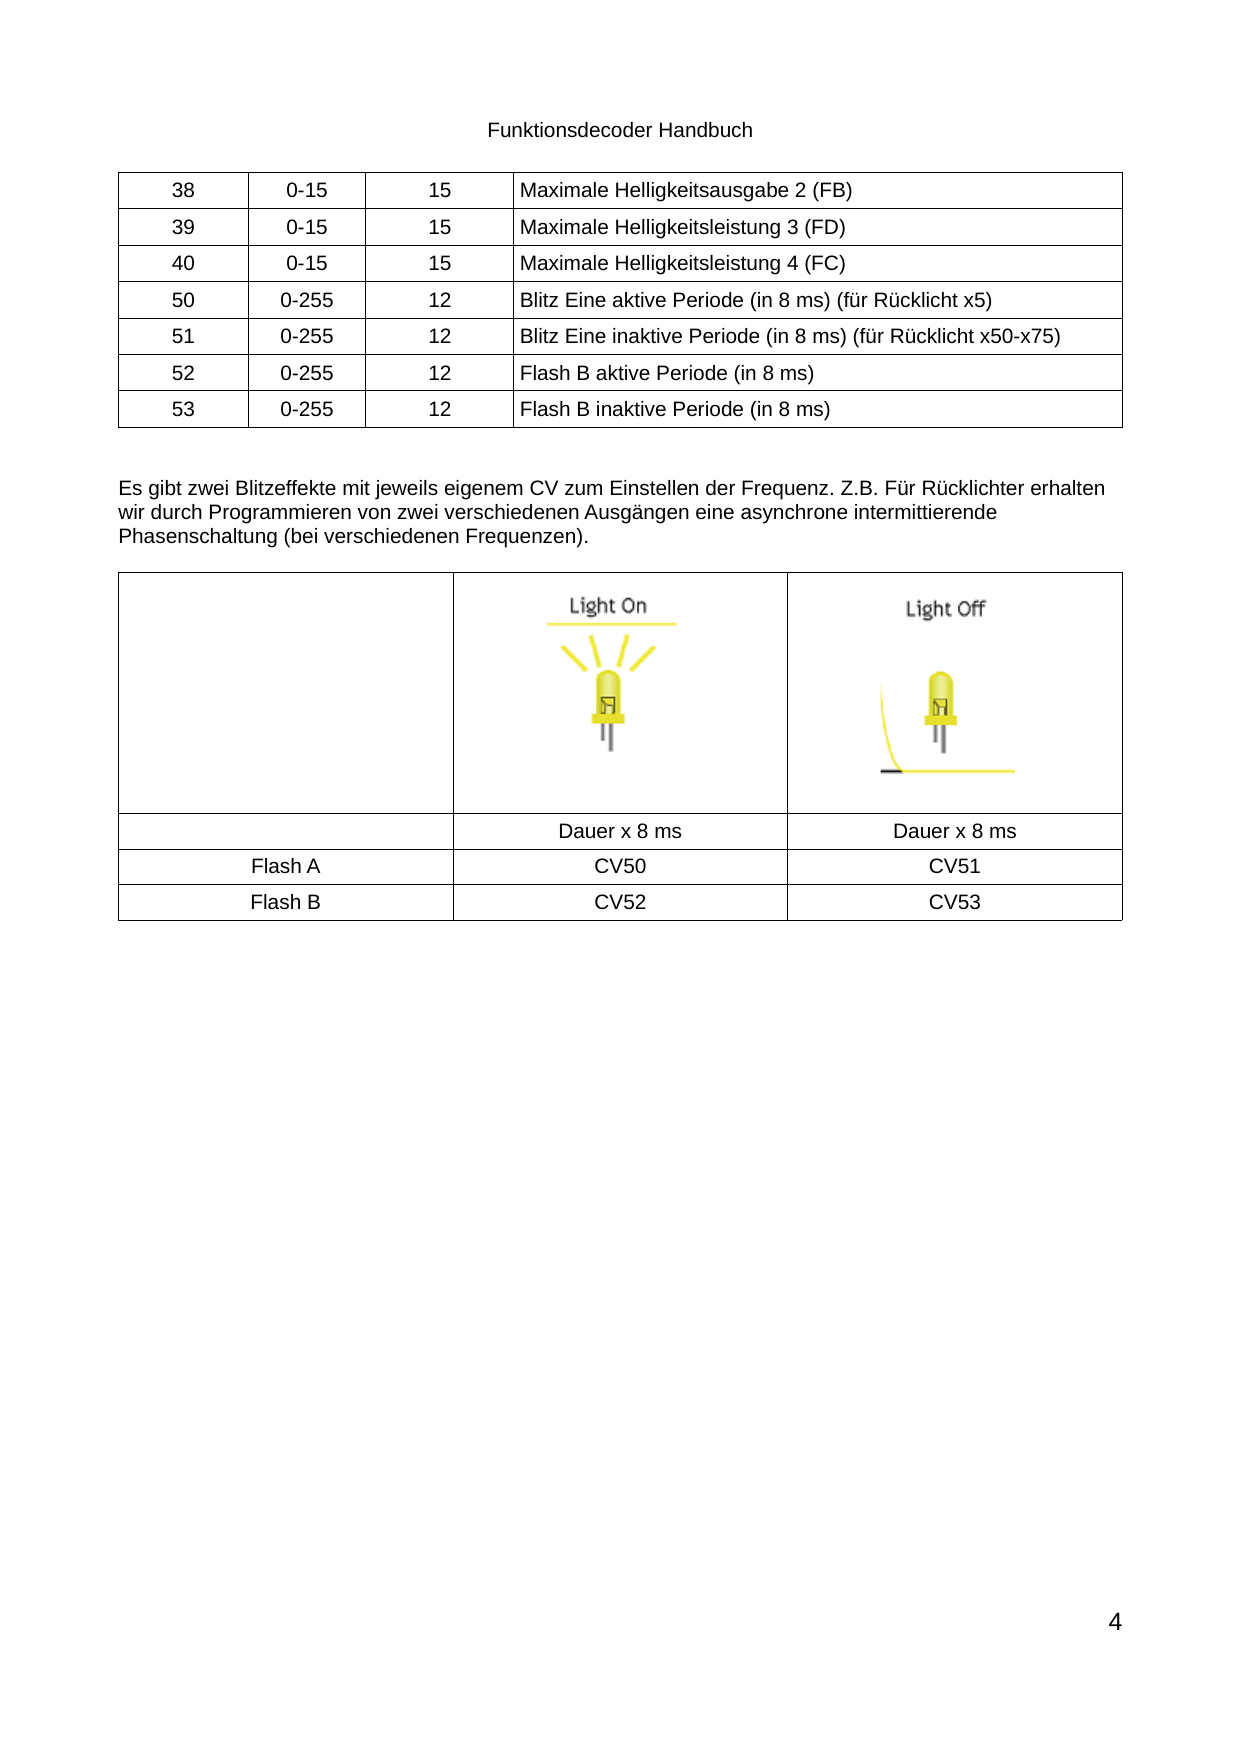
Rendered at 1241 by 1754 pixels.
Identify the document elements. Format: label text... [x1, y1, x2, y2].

table_header [119, 573, 453, 813]
table_cell 39 [119, 209, 248, 244]
table_cell 53 [119, 391, 248, 427]
table_cell CV52 [454, 885, 787, 919]
table_cell Flash A [119, 850, 453, 884]
table_header [788, 573, 1122, 813]
table_cell Flash B inaktive Periode (in 8 ms) [514, 391, 1122, 427]
table_cell 0-15 [249, 173, 365, 208]
table_cell Blitz Eine aktive Periode (in 8 ms) (für Rücklicht x5) [514, 282, 1122, 317]
table_cell [119, 814, 453, 848]
table_cell 38 [119, 173, 248, 208]
table_cell 51 [119, 319, 248, 354]
table_cell Flash B [119, 885, 453, 919]
text Es gibt zwei Blitzeffekte mit jeweils eigenem CV zum Einstellen der Frequenz. Z.B. Für Rücklichter erhalten wir durch Programmieren von zwei verschiedenen Ausgängen eine asynchrone intermittierende Phasenschaltung (bei verschiedenen Frequenzen). [118, 476, 1122, 548]
picture [547, 584, 677, 763]
table_cell Maximale Helligkeitsleistung 3 (FD) [514, 209, 1122, 244]
table_cell 15 [366, 209, 513, 244]
table_cell CV53 [788, 885, 1122, 919]
table_cell 12 [366, 355, 513, 390]
table_cell Dauer x 8 ms [788, 814, 1122, 848]
table_cell 15 [366, 173, 513, 208]
table_cell 12 [366, 391, 513, 427]
table_cell 15 [366, 246, 513, 281]
table_cell 12 [366, 282, 513, 317]
table_cell Flash B aktive Periode (in 8 ms) [514, 355, 1122, 390]
table_cell 40 [119, 246, 248, 281]
table_cell 0-15 [249, 246, 365, 281]
table_cell 0-255 [249, 391, 365, 427]
table_cell 0-255 [249, 355, 365, 390]
table_cell CV50 [454, 850, 787, 884]
table_cell Maximale Helligkeitsleistung 4 (FC) [514, 246, 1122, 281]
picture [880, 592, 1015, 774]
table_cell Blitz Eine inaktive Periode (in 8 ms) (für Rücklicht x50-x75) [514, 319, 1122, 354]
table_cell 50 [119, 282, 248, 317]
table_cell 0-15 [249, 209, 365, 244]
table_cell Maximale Helligkeitsausgabe 2 (FB) [514, 173, 1122, 208]
table_cell CV51 [788, 850, 1122, 884]
table_cell Dauer x 8 ms [454, 814, 787, 848]
table_cell 52 [119, 355, 248, 390]
table_cell 12 [366, 319, 513, 354]
table_cell 0-255 [249, 282, 365, 317]
table_header [454, 573, 787, 813]
table_cell 0-255 [249, 319, 365, 354]
